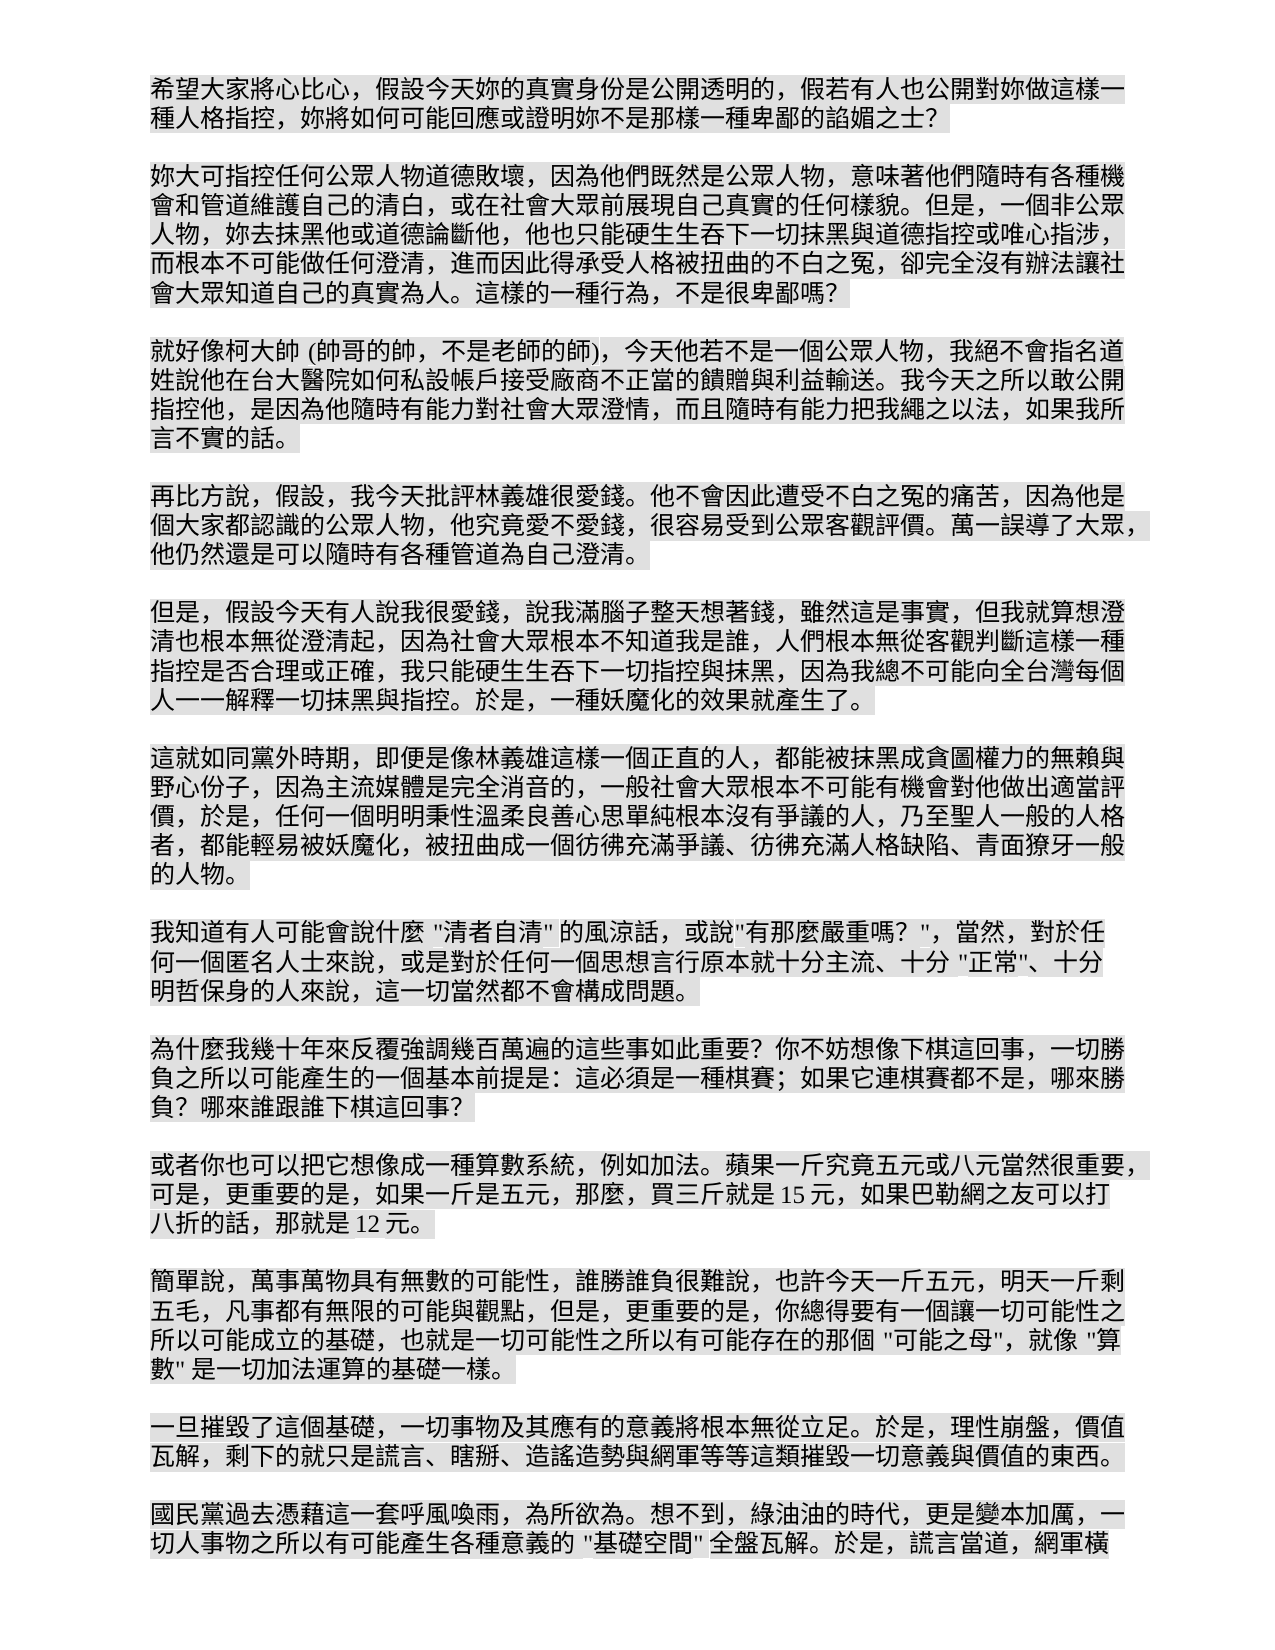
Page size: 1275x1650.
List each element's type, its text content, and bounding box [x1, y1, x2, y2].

text 我說，那位張立齊只不過一點點委屈 (什麼 "台語聽不懂") 就要崩潰，聽起來很 "驕縱"，用台灣流行的術語來講就是很 "草莓"，很脆弱的意思，指的是某個特定言行。他也許在其他所有面向上都很堅強，但在什麼台語聽不懂就覺得孤立委屈這一點上卻十分脆弱。 我說的，跟妳所謂向共匪 "撒嬌"，宛如政客那般的"諂媚"，完全是兩碼子事。諂媚特定政治勢力是一種很嚴厲的道德指控，一種人格論斷。我怎麼可能會去對一個非公眾人物進行這樣一種人格謀殺？ 我很猶豫要不要刪妳這篇留言。這些話一講再講，我不知道究竟是要怎麼講，然後你們才會聽見我在講什麼，並且把它當一回事，進而把 "個別人事物" 當成神明那樣看待，不敢動它一分一毫。 希望大家將心比心，假設今天妳的真實身份是公開透明的，假若有人也公開對妳做這樣一種人格指控，妳將如何可能回應或證明妳不是那樣一種卑鄙的諂媚之士？ 妳大可指控任何公眾人物道德敗壞，因為他們既然是公眾人物，意味著他們隨時有各種機會和管道維護自己的清白，或在社會大眾前展現自己真實的任何樣貌。但是，一個非公眾人物，妳去抹黑他或道德論斷他，他也只能硬生生吞下一切抹黑與道德指控或唯心指涉，而根本不可能做任何澄清，進而因此得承受人格被扭曲的不白之冤，卻完全沒有辦法讓社會大眾知道自己的真實為人。這樣的一種行為，不是很卑鄙嗎？ 就好像柯大帥 (帥哥的帥，不是老師的師)，今天他若不是一個公眾人物，我絕不會指名道姓說他在台大醫院如何私設帳戶接受廠商不正當的饋贈與利益輸送。我今天之所以敢公開指控他，是因為他隨時有能力對社會大眾澄情，而且隨時有能力把我繩之以法，如果我所言不實的話。 再比方說，假設，我今天批評林義雄很愛錢。他不會因此遭受不白之冤的痛苦，因為他是個大家都認識的公眾人物，他究竟愛不愛錢，很容易受到公眾客觀評價。萬一誤導了大眾，他仍然還是可以隨時有各種管道為自己澄清。 但是，假設今天有人說我很愛錢，說我滿腦子整天想著錢，雖然這是事實，但我就算想澄清也根本無從澄清起，因為社會大眾根本不知道我是誰，人們根本無從客觀判斷這樣一種指控是否合理或正確，我只能硬生生吞下一切指控與抹黑，因為我總不可能向全台灣每個人一一解釋一切抹黑與指控。於是，一種妖魔化的效果就產生了。 這就如同黨外時期，即便是像林義雄這樣一個正直的人，都能被抹黑成貪圖權力的無賴與野心份子，因為主流媒體是完全消音的，一般社會大眾根本不可能有機會對他做出適當評價，於是，任何一個明明秉性溫柔良善心思單純根本沒有爭議的人，乃至聖人一般的人格者，都能輕易被妖魔化，被扭曲成一個彷彿充滿爭議、彷彿充滿人格缺陷、青面獠牙一般的人物。 我知道有人可能會說什麼 "清者自清" 的風涼話，或說"有那麼嚴重嗎？"，當然，對於任何一個匿名人士來說，或是對於任何一個思想言行原本就十分主流、十分 "正常"、十分明哲保身的人來說，這一切當然都不會構成問題。 為什麼我幾十年來反覆強調幾百萬遍的這些事如此重要？你不妨想像下棋這回事，一切勝負之所以可能產生的一個基本前提是：這必須是一種棋賽；如果它連棋賽都不是，哪來勝負？哪來誰跟誰下棋這回事？ 或者你也可以把它想像成一種算數系統，例如加法。蘋果一斤究竟五元或八元當然很重要，可是，更重要的是，如果一斤是五元，那麼，買三斤就是15元，如果巴勒網之友可以打八折的話，那就是12元。 簡單說，萬事萬物具有無數的可能性，誰勝誰負很難說，也許今天一斤五元，明天一斤剩五毛，凡事都有無限的可能與觀點，但是，更重要的是，你總得要有一個讓一切可能性之所以可能成立的基礎，也就是一切可能性之所以有可能存在的那個 "可能之母"，就像 "算數" 是一切加法運算的基礎一樣。 一旦摧毀了這個基礎，一切事物及其應有的意義將根本無從立足。於是，理性崩盤，價值瓦解，剩下的就只是謊言、瞎掰、造謠造勢與網軍等等這類摧毀一切意義與價值的東西。 國民黨過去憑藉這一套呼風喚雨，為所欲為。想不到，綠油油的時代，更是變本加厲，一切人事物之所以有可能產生各種意義的 "基礎空間" 全盤瓦解。於是，謊言當道，網軍橫行，因為那個足以造就意義、產生共識與結論的基礎始終不曾存在。 老實說，我並不在乎 "意見" 或 "主張" 這種東西，意見或主張之為物，就好像蘋果一斤應該賣多少錢一樣，無甚意義。但我很在乎 "算數"，因為它是一切演算、一切意見或主張之所以可能存在的基礎。 侯孝賢有句話相當 "維根斯坦"，挺有道理，他說，"找到了限制，就找到了自由"。當我們找到一種極限，我們就找到了在這極限底下的一切自由。這樣一個極限，就像一種原理或定理或邏輯架構一般，構成了事物無限意義的一個基底鷹架，在這個基礎上，或說在這個限制上，你才有可能蓋起萬丈高樓。 這個限制絕不會是人為的，而是天賜的，就好像一種數學原理那樣。巴勒網在我心目中，就只膜拜這樣一個神明。這些如同廢話或普通常識一般的基本想法，講過幾千萬遍了，但我知道我就算講到死，各位也根本聽不見。並不是因為你們很笨，而是因為大家的一己意志實在太旺盛了，非得蘋果一定要賣多少錢才行，於是五元的形成一派，八元的又是一派，互相鬥爭，各自在特定的答案上(也就是意見或主張上) ，用盡一切造謠造勢瞎掰胡扯的方法，不擇手段地企圖奪得所謂勝利，遂行一己之志。 我從小數學念得不錯，方法無它，我很少做例題演算，因為我只要把各種數學原理搞清楚了，演算有什麼難呢？某個題目的所謂 "答案" 有什麼重要呢？相反地，執著在某個問題的答案上，卻完全不在乎這一切答案之所以有可能存在或藉以產生的基礎，豈非荒唐，而這卻是台灣的現況，過去如此，於今尤烈，我對其未來更是徹底悲觀。每思及此，難免憂傷。 [150, 75, 1125, 1559]
